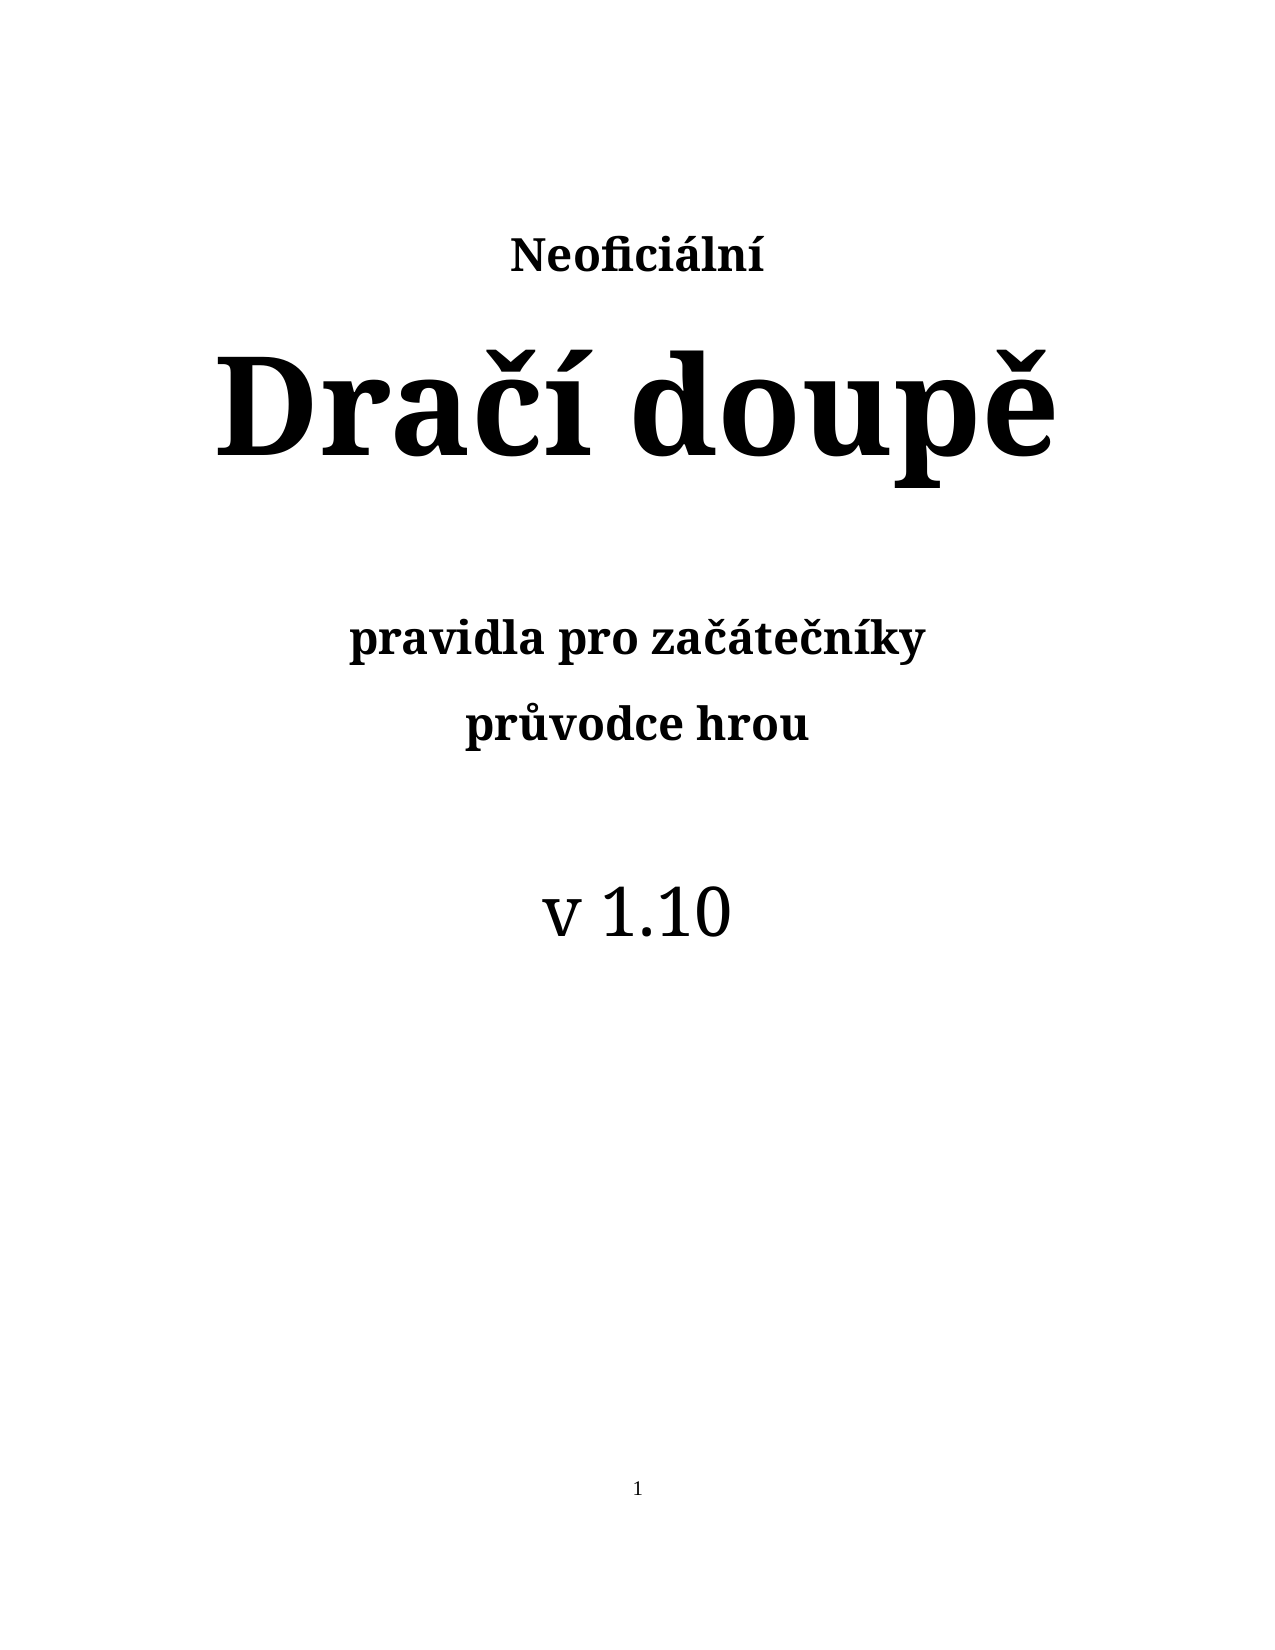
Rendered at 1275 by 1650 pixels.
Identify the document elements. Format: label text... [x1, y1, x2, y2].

text pravidla pro začátečníky [187, 605, 1087, 668]
text Neoficiální [187, 222, 1087, 284]
subtitle Dračí doupě [187, 308, 1087, 496]
text průvodce hrou [187, 691, 1087, 754]
text v 1.10 [187, 863, 1087, 957]
